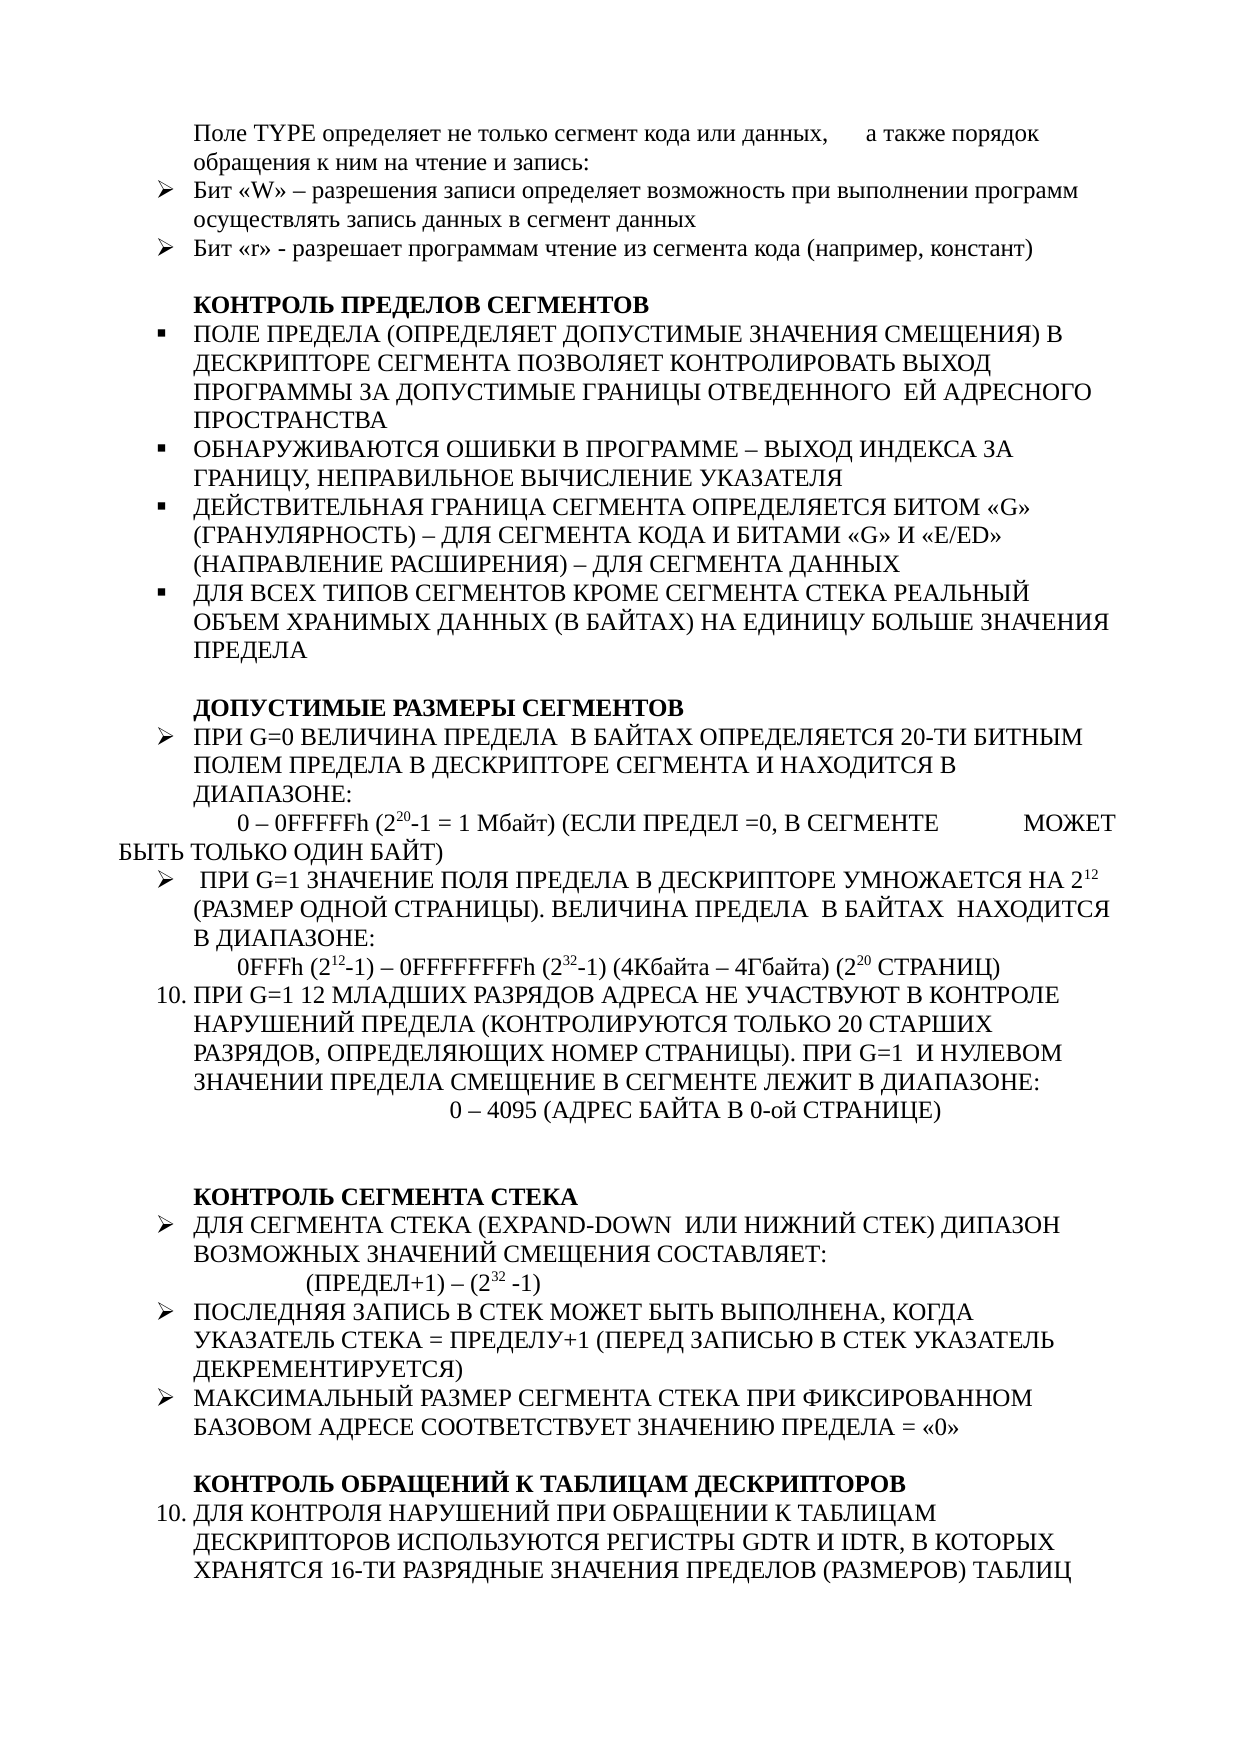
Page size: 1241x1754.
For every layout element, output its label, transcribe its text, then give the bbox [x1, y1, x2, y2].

text КОНТРОЛЬ ПРЕДЕЛОВ СЕГМЕНТОВ [193, 291, 1122, 319]
list ДЛЯ КОНТРОЛЯ НАРУШЕНИЙ ПРИ ОБРАЩЕНИИ К ТАБЛИЦАМ ДЕСКРИПТОРОВ ИСПОЛЬЗУЮТСЯ РЕГИСТРЫ GDTR И IDTR, В КОТОРЫХ ХРАНЯТСЯ 16-ТИ РАЗРЯДНЫЕ ЗНАЧЕНИЯ ПРЕДЕЛОВ (РАЗМЕРОВ) ТАБЛИЦ [156, 1498, 1122, 1584]
list ПРИ G=1 12 МЛАДШИХ РАЗРЯДОВ АДРЕСА НЕ УЧАСТВУЮТ В КОНТРОЛЕ НАРУШЕНИЙ ПРЕДЕЛА (КОНТРОЛИРУЮТСЯ ТОЛЬКО 20 СТАРШИХ РАЗРЯДОВ, ОПРЕДЕЛЯЮЩИХ НОМЕР СТРАНИЦЫ). ПРИ G=1 И НУЛЕВОМ ЗНАЧЕНИИ ПРЕДЕЛА СМЕЩЕНИЕ В СЕГМЕНТЕ ЛЕЖИТ В ДИАПАЗОНЕ: [156, 981, 1122, 1096]
text 0 – 0FFFFFh (220-1 = 1 Мбайт) (ЕСЛИ ПРЕДЕЛ =0, В СЕГМЕНТЕ МОЖЕТ БЫТЬ ТОЛЬКО ОДИН БАЙТ) [118, 808, 1122, 866]
list Бит «r» - разрешает программам чтение из сегмента кода (например, констант) [156, 233, 1122, 262]
list ДЕЙСТВИТЕЛЬНАЯ ГРАНИЦА СЕГМЕНТА ОПРЕДЕЛЯЕТСЯ БИТОМ «G» (ГРАНУЛЯРНОСТЬ) – ДЛЯ СЕГМЕНТА КОДА И БИТАМИ «G» И «Е/ED» (НАПРАВЛЕНИЕ РАСШИРЕНИЯ) – ДЛЯ СЕГМЕНТА ДАННЫХ [156, 492, 1122, 578]
list Бит «W» – разрешения записи определяет возможность при выполнении программ осуществлять запись данных в сегмент данных [156, 176, 1122, 233]
list Поле TYPE определяет не только сегмент кода или данных, а также порядок обращения к ним на чтение и запись: [156, 118, 1122, 176]
text ДОПУСТИМЫЕ РАЗМЕРЫ СЕГМЕНТОВ [193, 693, 1122, 722]
list ОБНАРУЖИВАЮТСЯ ОШИБКИ В ПРОГРАММЕ – ВЫХОД ИНДЕКСА ЗА ГРАНИЦУ, НЕПРАВИЛЬНОЕ ВЫЧИСЛЕНИЕ УКАЗАТЕЛЯ [156, 434, 1122, 492]
text (ПРЕДЕЛ+1) – (232 -1) [118, 1268, 1122, 1297]
list МАКСИМАЛЬНЫЙ РАЗМЕР СЕГМЕНТА СТЕКА ПРИ ФИКСИРОВАННОМ БАЗОВОМ АДРЕСЕ СООТВЕТСТВУЕТ ЗНАЧЕНИЮ ПРЕДЕЛА = «0» [156, 1383, 1122, 1441]
list ДЛЯ ВСЕХ ТИПОВ СЕГМЕНТОВ КРОМЕ СЕГМЕНТА СТЕКА РЕАЛЬНЫЙ ОБЪЕМ ХРАНИМЫХ ДАННЫХ (В БАЙТАХ) НА ЕДИНИЦУ БОЛЬШЕ ЗНАЧЕНИЯ ПРЕДЕЛА [156, 578, 1122, 664]
text КОНТРОЛЬ СЕГМЕНТА СТЕКА [193, 1182, 1122, 1211]
text КОНТРОЛЬ ОБРАЩЕНИЙ К ТАБЛИЦАМ ДЕСКРИПТОРОВ [193, 1469, 1122, 1498]
text 0 – 4095 (АДРЕС БАЙТА В 0-ой СТРАНИЦЕ) [118, 1096, 1122, 1124]
list ПРИ G=1 ЗНАЧЕНИЕ ПОЛЯ ПРЕДЕЛА В ДЕСКРИПТОРЕ УМНОЖАЕТСЯ НА 212 (РАЗМЕР ОДНОЙ СТРАНИЦЫ). ВЕЛИЧИНА ПРЕДЕЛА В БАЙТАХ НАХОДИТСЯ В ДИАПАЗОНЕ: [156, 866, 1122, 952]
list ДЛЯ СЕГМЕНТА СТЕКА (EXPAND-DOWN ИЛИ НИЖНИЙ СТЕК) ДИПАЗОН ВОЗМОЖНЫХ ЗНАЧЕНИЙ СМЕЩЕНИЯ СОСТАВЛЯЕТ: [156, 1211, 1122, 1268]
text 0FFFh (212-1) – 0FFFFFFFFh (232-1) (4Кбайта – 4Гбайта) (220 СТРАНИЦ) [118, 952, 1122, 981]
list ПОЛЕ ПРЕДЕЛА (ОПРЕДЕЛЯЕТ ДОПУСТИМЫЕ ЗНАЧЕНИЯ СМЕЩЕНИЯ) В ДЕСКРИПТОРЕ СЕГМЕНТА ПОЗВОЛЯЕТ КОНТРОЛИРОВАТЬ ВЫХОД ПРОГРАММЫ ЗА ДОПУСТИМЫЕ ГРАНИЦЫ ОТВЕДЕННОГО ЕЙ АДРЕСНОГО ПРОСТРАНСТВА [156, 319, 1122, 434]
list ПОСЛЕДНЯЯ ЗАПИСЬ В СТЕК МОЖЕТ БЫТЬ ВЫПОЛНЕНА, КОГДА УКАЗАТЕЛЬ СТЕКА = ПРЕДЕЛУ+1 (ПЕРЕД ЗАПИСЬЮ В СТЕК УКАЗАТЕЛЬ ДЕКРЕМЕНТИРУЕТСЯ) [156, 1297, 1122, 1383]
list ПРИ G=0 ВЕЛИЧИНА ПРЕДЕЛА В БАЙТАХ ОПРЕДЕЛЯЕТСЯ 20-ТИ БИТНЫМ ПОЛЕМ ПРЕДЕЛА В ДЕСКРИПТОРЕ СЕГМЕНТА И НАХОДИТСЯ В ДИАПАЗОНЕ: [156, 722, 1122, 808]
